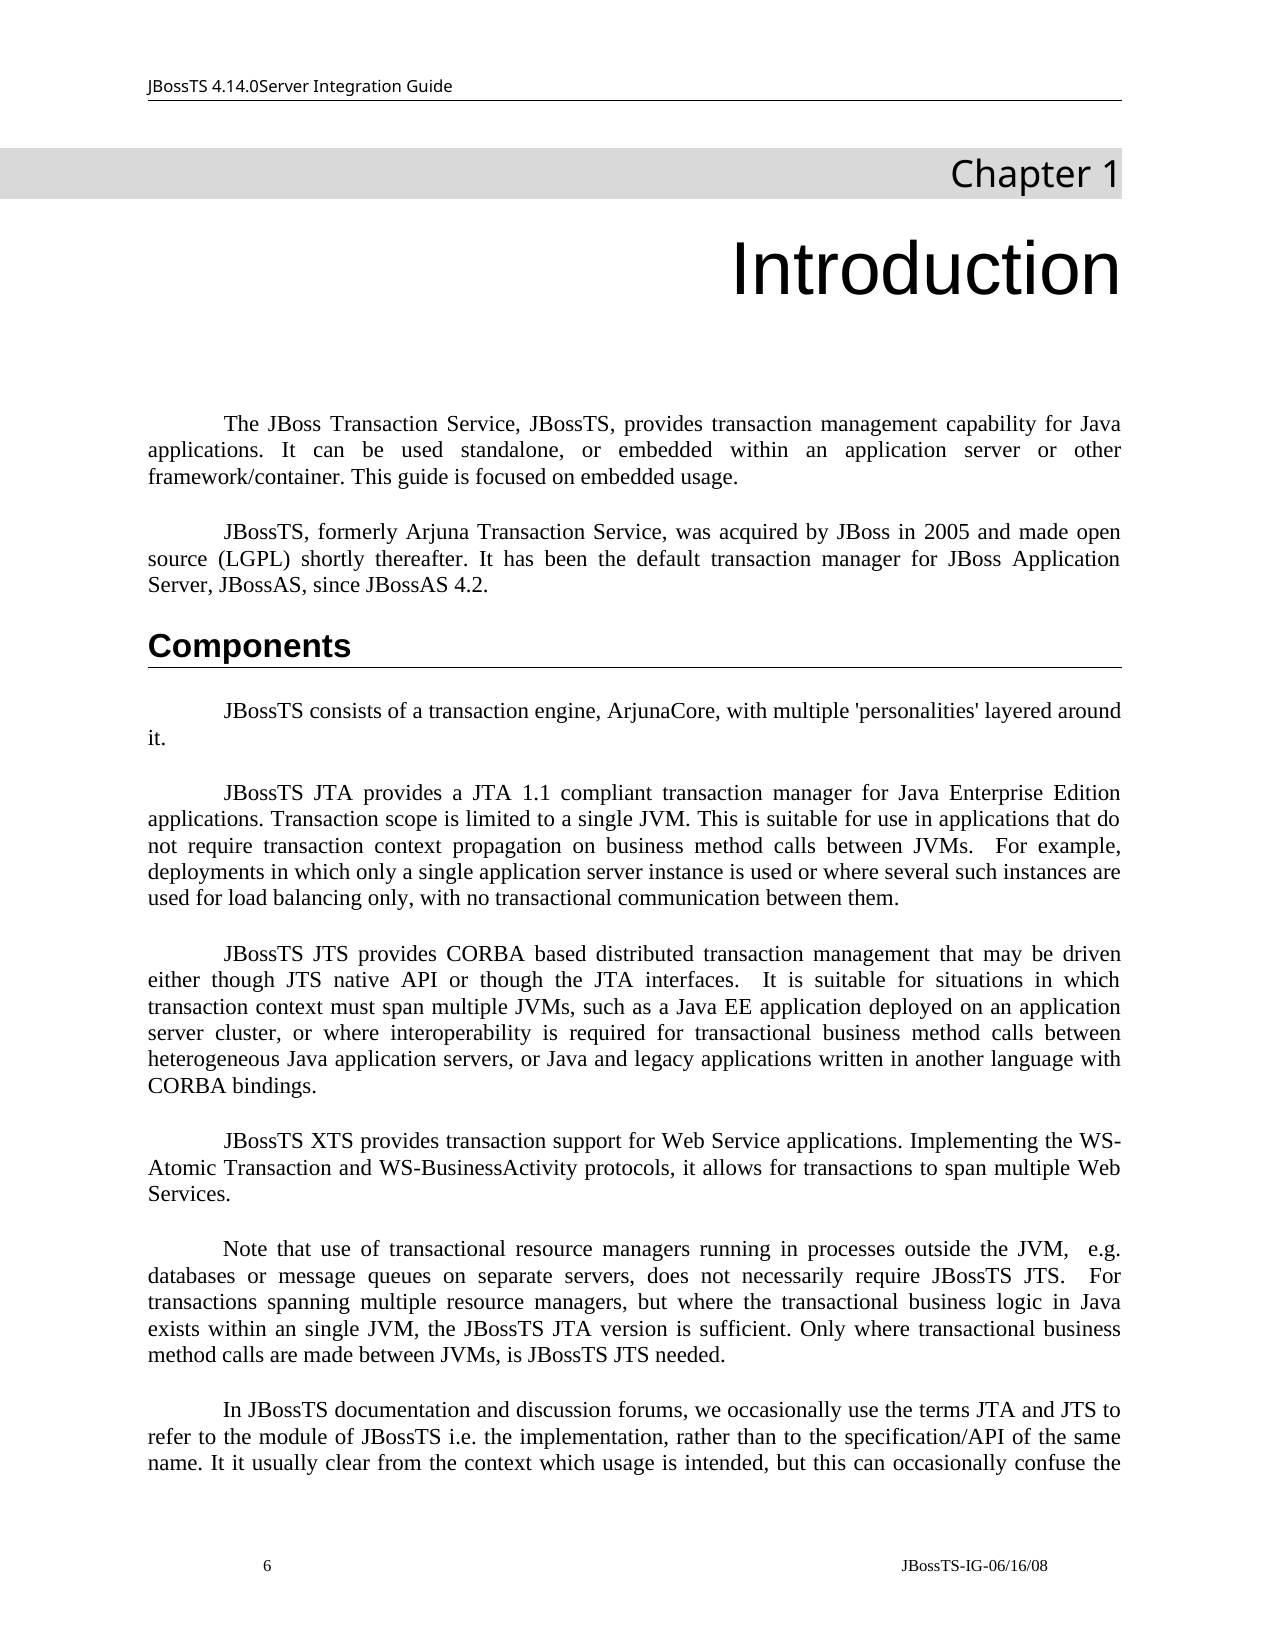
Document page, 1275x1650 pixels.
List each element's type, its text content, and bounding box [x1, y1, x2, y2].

text JBossTS consists of a transaction engine, ArjunaCore, with multiple 'personalities' layered around it. [148, 697, 1122, 750]
text The JBoss Transaction Service, JBossTS, provides transaction management capability for Java applications. It can be used standalone, or embedded within an application server or other framework/container. This guide is focused on embedded usage. [148, 410, 1122, 489]
text In JBossTS documentation and discussion forums, we occasionally use the terms JTA and JTS to refer to the module of JBossTS i.e. the implementation, rather than to the specification/API of the same name. It it usually clear from the context which usage is intended, but this can occasionally confuse the [148, 1396, 1122, 1476]
title Introduction [263, 224, 1122, 310]
text JBossTS XTS provides transaction support for Web Service applications. Implementing the WS-Atomic Transaction and WS-BusinessActivity protocols, it allows for transactions to span multiple Web Services. [148, 1127, 1122, 1206]
text JBossTS JTA provides a JTA 1.1 compliant transaction manager for Java Enterprise Edition applications. Transaction scope is limited to a single JVM. This is suitable for use in applications that do not require transaction context propagation on business method calls between JVMs. For example, deployments in which only a single application server instance is used or where several such instances are used for load balancing only, with no transactional communication between them. [148, 779, 1122, 911]
text JBossTS, formerly Arjuna Transaction Service, was acquired by JBoss in 2005 and made open source (LGPL) shortly thereafter. It has been the default transaction manager for JBoss Application Server, JBossAS, since JBossAS 4.2. [148, 518, 1122, 597]
subtitle Components [148, 626, 1122, 667]
text Note that use of transactional resource managers running in processes outside the JVM, e.g. databases or message queues on separate servers, does not necessarily require JBossTS JTS. For transactions spanning multiple resource managers, but where the transactional business logic in Java exists within an single JVM, the JBossTS JTA version is sufficient. Only where transactional business method calls are made between JVMs, is JBossTS JTS needed. [148, 1236, 1122, 1367]
text JBossTS JTS provides CORBA based distributed transaction management that may be driven either though JTS native API or though the JTA interfaces. It is suitable for situations in which transaction context must span multiple JVMs, such as a Java EE application deployed on an application server cluster, or where interoperability is required for transactional business method calls between heterogeneous Java application servers, or Java and legacy applications written in another language with CORBA bindings. [148, 940, 1122, 1098]
